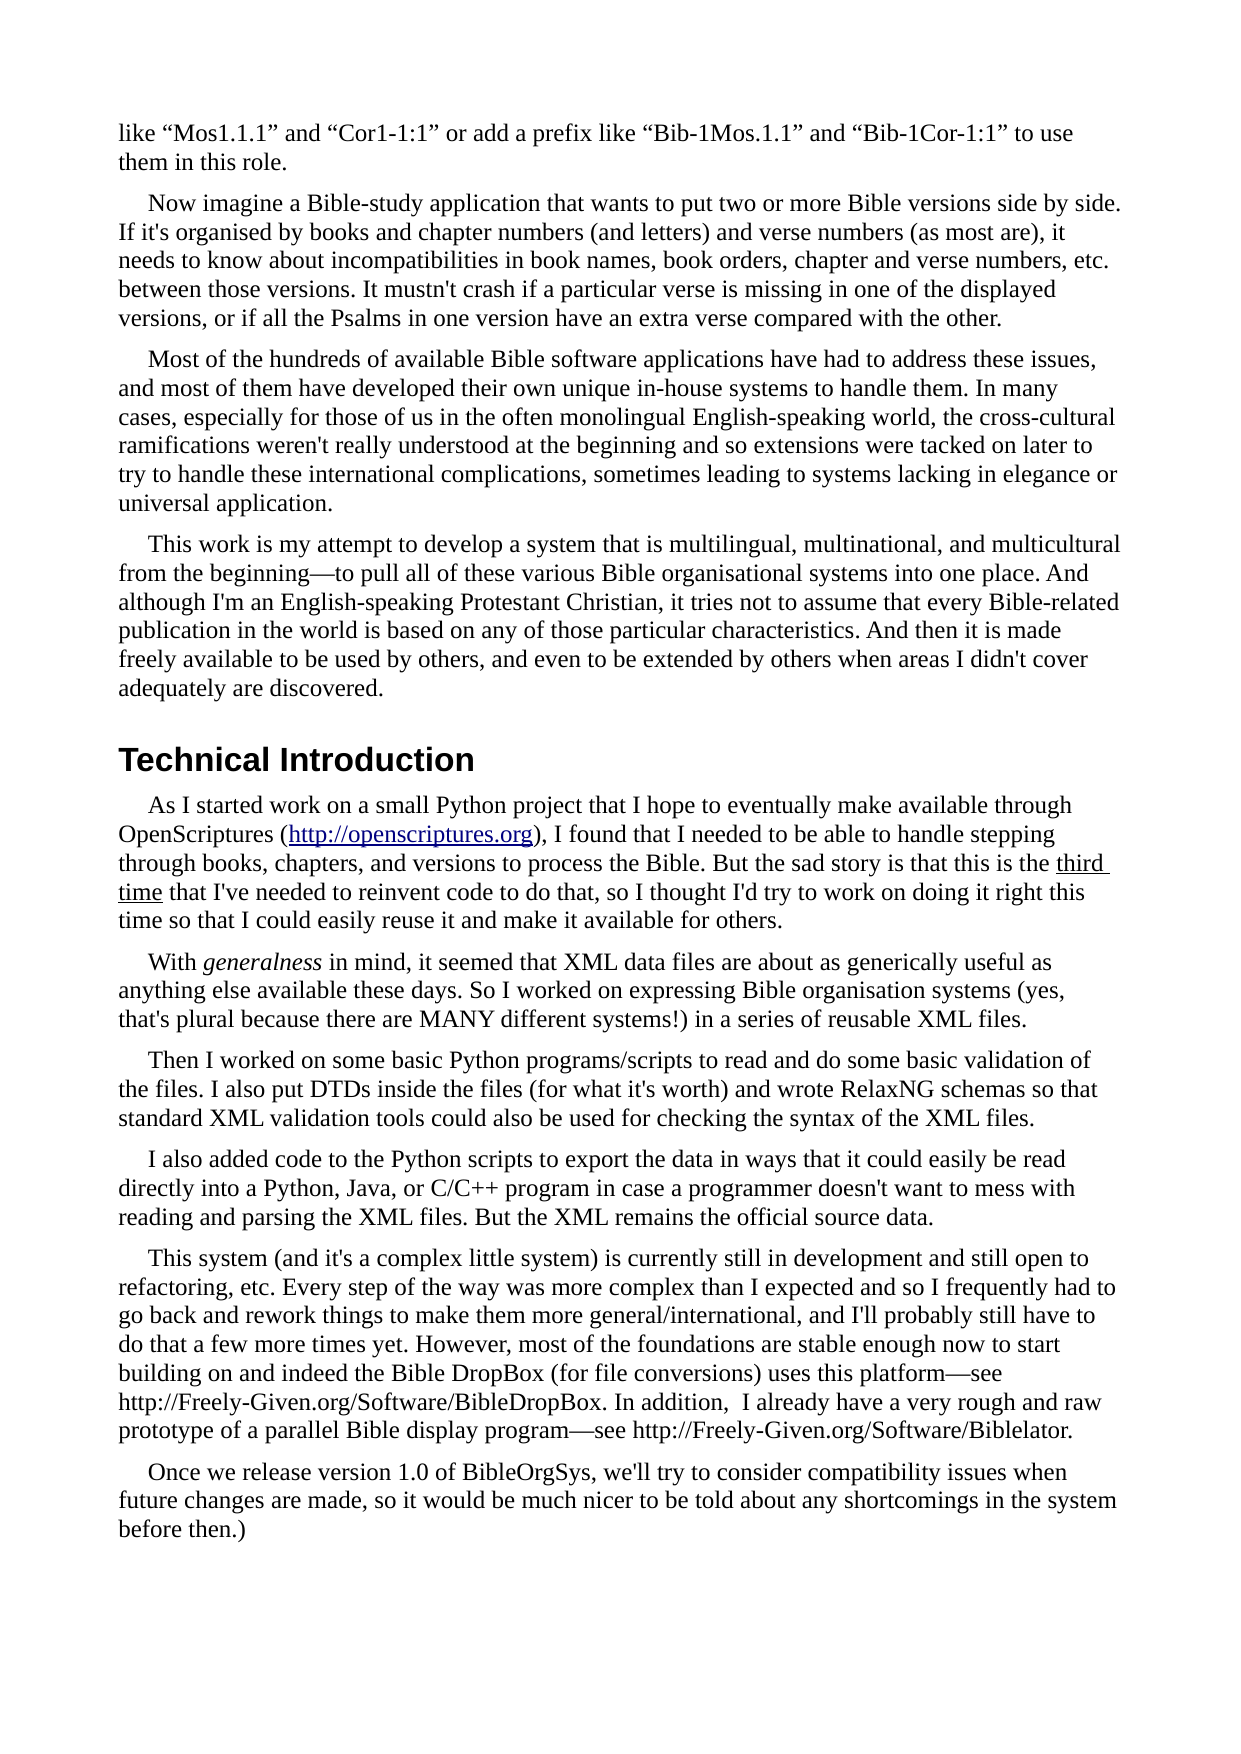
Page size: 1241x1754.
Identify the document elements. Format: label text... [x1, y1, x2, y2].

text Most of the hundreds of available Bible software applications have had to address these issues, and most of them have developed their own unique in-house systems to handle them. In many cases, especially for those of us in the often monolingual English-speaking world, the cross-cultural ramifications weren't really understood at the beginning and so extensions were tacked on later to try to handle these international complications, sometimes leading to systems lacking in elegance or universal application. [118, 344, 1122, 517]
text This system (and it's a complex little system) is currently still in development and still open to refactoring, etc. Every step of the way was more complex than I expected and so I frequently had to go back and rework things to make them more general/international, and I'll probably still have to do that a few more times yet. However, most of the foundations are stable enough now to start building on and indeed the Bible DropBox (for file conversions) uses this platform—see http://Freely-Given.org/Software/BibleDropBox. In addition, I already have a very rough and raw prototype of a parallel Bible display program—see http://Freely-Given.org/Software/Biblelator. [118, 1243, 1122, 1444]
text Now imagine a Bible-study application that wants to put two or more Bible versions side by side. If it's organised by books and chapter numbers (and letters) and verse numbers (as most are), it needs to know about incompatibilities in book names, book orders, chapter and verse numbers, etc. between those versions. It mustn't crash if a particular verse is missing in one of the displayed versions, or if all the Psalms in one version have an extra verse compared with the other. [118, 188, 1122, 332]
text With generalness in mind, it seemed that XML data files are about as generically useful as anything else available these days. So I worked on expressing Bible organisation systems (yes, that's plural because there are MANY different systems!) in a series of reusable XML files. [118, 947, 1122, 1033]
text Once we release version 1.0 of BibleOrgSys, we'll try to consider compatibility issues when future changes are made, so it would be much nicer to be told about any shortcomings in the system before then.) [118, 1457, 1122, 1543]
subtitle Technical Introduction [118, 739, 1122, 778]
text This work is my attempt to develop a system that is multilingual, multinational, and multicultural from the beginning—to pull all of these various Bible organisational systems into one place. And although I'm an English-speaking Protestant Christian, it tries not to assume that every Bible-related publication in the world is based on any of those particular characteristics. And then it is made freely available to be used by others, and even to be extended by others when areas I didn't cover adequately are discovered. [118, 529, 1122, 702]
text Then I worked on some basic Python programs/scripts to read and do some basic validation of the files. I also put DTDs inside the files (for what it's worth) and wrote RelaxNG schemas so that standard XML validation tools could also be used for checking the syntax of the XML files. [118, 1046, 1122, 1132]
text As I started work on a small Python project that I hope to eventually make available through OpenScriptures (http://openscriptures.org), I found that I needed to be able to handle stepping through books, chapters, and versions to process the Bible. But the sad story is that this is the third time that I've needed to reinvent code to do that, so I thought I'd try to work on doing it right this time so that I could easily reuse it and make it available for others. [118, 791, 1122, 934]
text like “Mos1.1.1” and “Cor1-1:1” or add a prefix like “Bib-1Mos.1.1” and “Bib-1Cor-1:1” to use them in this role. [118, 118, 1122, 176]
text I also added code to the Python scripts to export the data in ways that it could easily be read directly into a Python, Java, or C/C++ program in case a programmer doesn't want to mess with reading and parsing the XML files. But the XML remains the official source data. [118, 1144, 1122, 1231]
